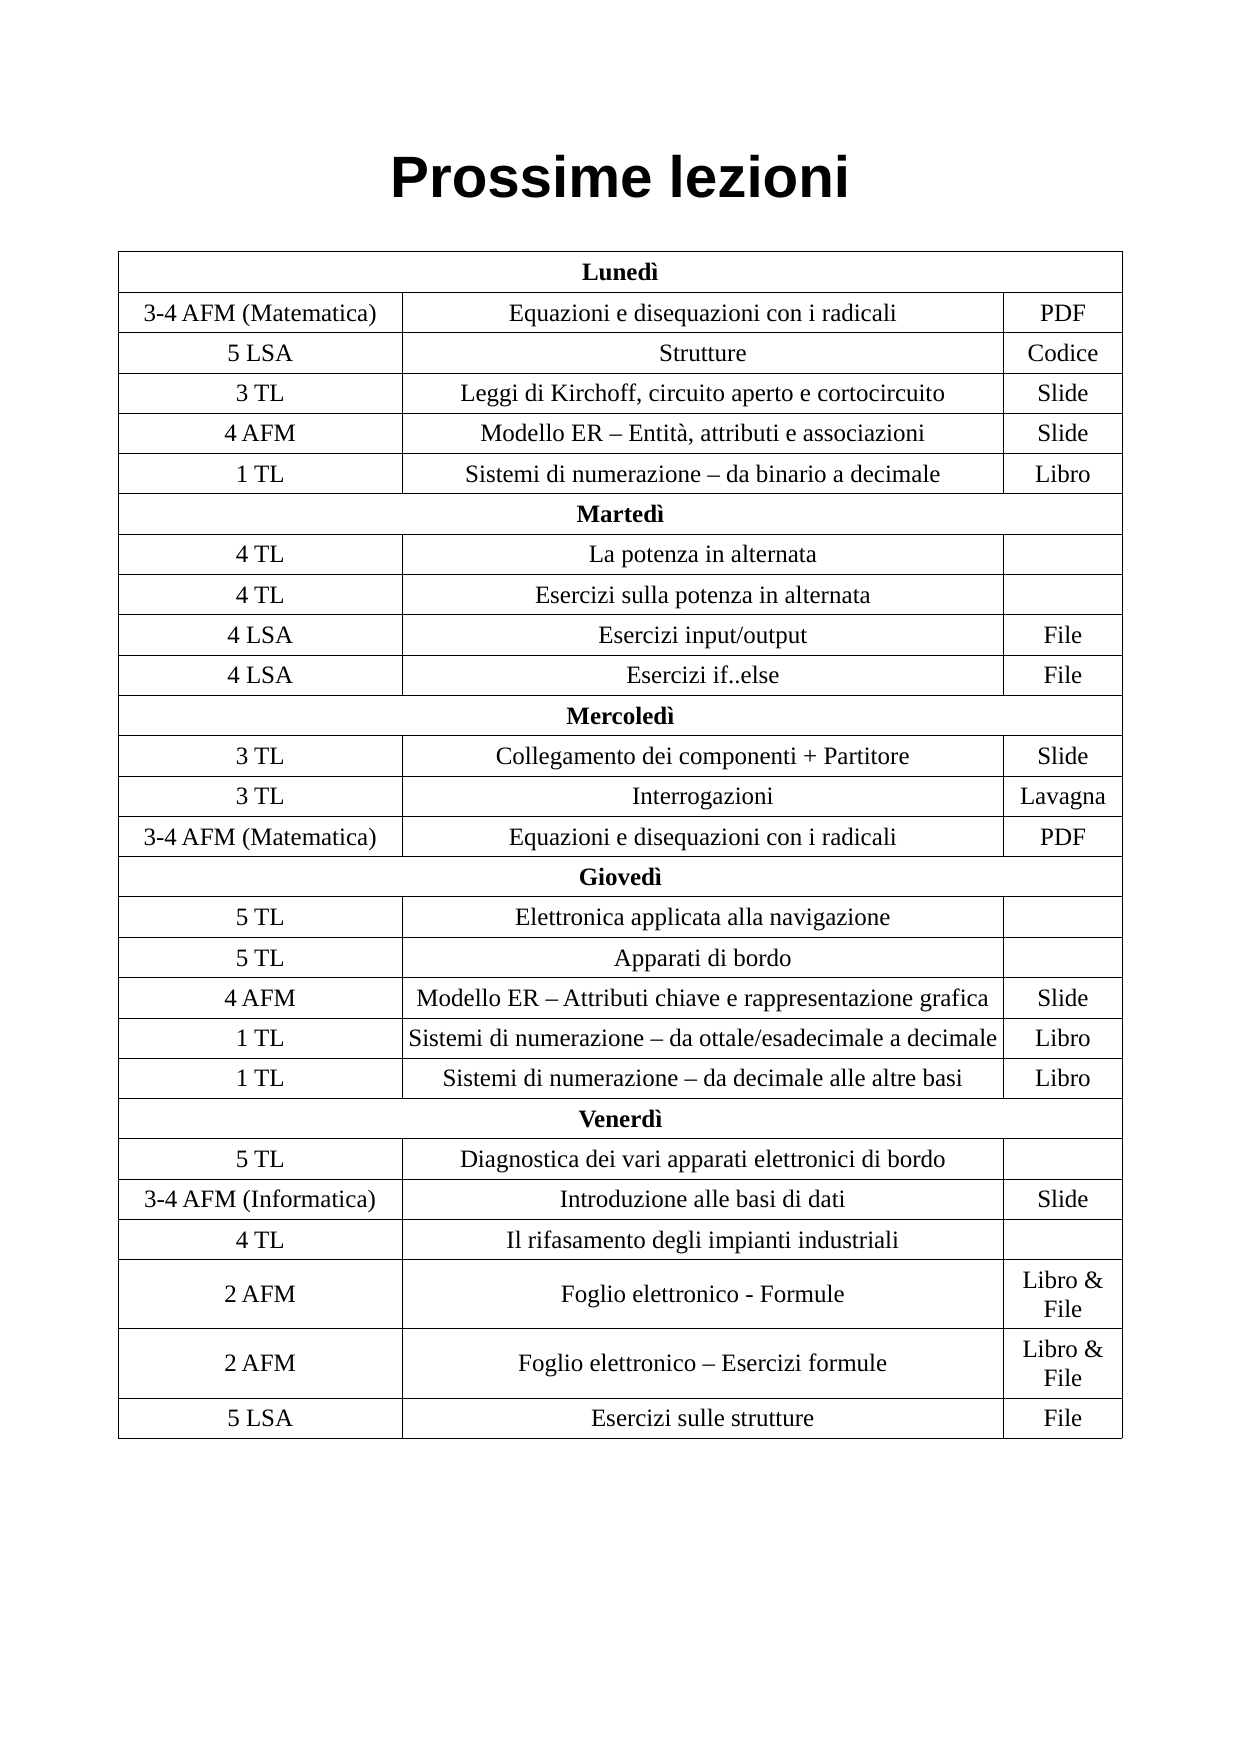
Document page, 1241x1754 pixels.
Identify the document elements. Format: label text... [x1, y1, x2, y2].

table_cell 3 TL [119, 777, 402, 816]
table_cell 3-4 AFM (Matematica) [119, 293, 402, 332]
table_cell PDF [1004, 817, 1122, 856]
table_cell Equazioni e disequazioni con i radicali [403, 293, 1003, 332]
table_cell Sistemi di numerazione – da binario a decimale [403, 454, 1003, 493]
table_cell 1 TL [119, 454, 402, 493]
table_cell Lavagna [1004, 777, 1122, 816]
table_cell [1004, 575, 1122, 614]
table_cell 1 TL [119, 1059, 402, 1098]
table_cell Interrogazioni [403, 777, 1003, 816]
table_cell Modello ER – Entità, attributi e associazioni [403, 414, 1003, 453]
table_cell [1004, 897, 1122, 937]
table_cell 4 LSA [119, 615, 402, 654]
table_cell La potenza in alternata [403, 535, 1003, 574]
table_cell Il rifasamento degli impianti industriali [403, 1220, 1003, 1259]
table_cell Apparati di bordo [403, 938, 1003, 977]
table_cell [1004, 1220, 1122, 1259]
table_cell Foglio elettronico – Esercizi formule [403, 1329, 1003, 1397]
table_cell 5 TL [119, 897, 402, 937]
table_cell Venerdì [119, 1099, 1122, 1138]
table_cell 1 TL [119, 1019, 402, 1058]
title Prossime lezioni [118, 143, 1122, 210]
table_cell File [1004, 615, 1122, 654]
table_cell Esercizi sulla potenza in alternata [403, 575, 1003, 614]
table_cell 3 TL [119, 736, 402, 776]
table_cell File [1004, 656, 1122, 695]
table_cell 5 LSA [119, 333, 402, 372]
table_cell 4 TL [119, 535, 402, 574]
table_cell Diagnostica dei vari apparati elettronici di bordo [403, 1139, 1003, 1179]
table_cell Elettronica applicata alla navigazione [403, 897, 1003, 937]
table_cell Codice [1004, 333, 1122, 372]
table_cell Strutture [403, 333, 1003, 372]
table_cell Slide [1004, 374, 1122, 413]
table_cell 4 AFM [119, 978, 402, 1017]
table_cell 2 AFM [119, 1329, 402, 1397]
table_cell Libro [1004, 1019, 1122, 1058]
table_cell Mercoledì [119, 696, 1122, 735]
table_cell Martedì [119, 494, 1122, 534]
table_cell Giovedì [119, 857, 1122, 896]
table_cell Slide [1004, 414, 1122, 453]
table_cell 4 LSA [119, 656, 402, 695]
table_cell 5 TL [119, 938, 402, 977]
table_cell Slide [1004, 1180, 1122, 1219]
table_cell Esercizi if..else [403, 656, 1003, 695]
table_cell Introduzione alle basi di dati [403, 1180, 1003, 1219]
table_cell 2 AFM [119, 1260, 402, 1328]
table_cell Libro & File [1004, 1329, 1122, 1397]
table_cell Slide [1004, 978, 1122, 1017]
table_cell 3-4 AFM (Matematica) [119, 817, 402, 856]
table_cell Foglio elettronico - Formule [403, 1260, 1003, 1328]
table_cell Libro [1004, 454, 1122, 493]
table_cell Sistemi di numerazione – da decimale alle altre basi [403, 1059, 1003, 1098]
table_cell Libro & File [1004, 1260, 1122, 1328]
table_cell Leggi di Kirchoff, circuito aperto e cortocircuito [403, 374, 1003, 413]
table_cell 3-4 AFM (Informatica) [119, 1180, 402, 1219]
table_cell 5 LSA [119, 1399, 402, 1438]
table_cell [1004, 1139, 1122, 1179]
table_cell Libro [1004, 1059, 1122, 1098]
table_cell File [1004, 1399, 1122, 1438]
table_cell Modello ER – Attributi chiave e rappresentazione grafica [403, 978, 1003, 1017]
table_cell Esercizi input/output [403, 615, 1003, 654]
table_cell Collegamento dei componenti + Partitore [403, 736, 1003, 776]
table_header Lunedì [119, 252, 1122, 292]
table_cell 4 AFM [119, 414, 402, 453]
table_cell 5 TL [119, 1139, 402, 1179]
table_cell PDF [1004, 293, 1122, 332]
table_cell 4 TL [119, 1220, 402, 1259]
table_cell Sistemi di numerazione – da ottale/esadecimale a decimale [403, 1019, 1003, 1058]
table_cell Equazioni e disequazioni con i radicali [403, 817, 1003, 856]
table_cell Esercizi sulle strutture [403, 1399, 1003, 1438]
table_cell 4 TL [119, 575, 402, 614]
table_cell Slide [1004, 736, 1122, 776]
table_cell 3 TL [119, 374, 402, 413]
table_cell [1004, 535, 1122, 574]
table_cell [1004, 938, 1122, 977]
